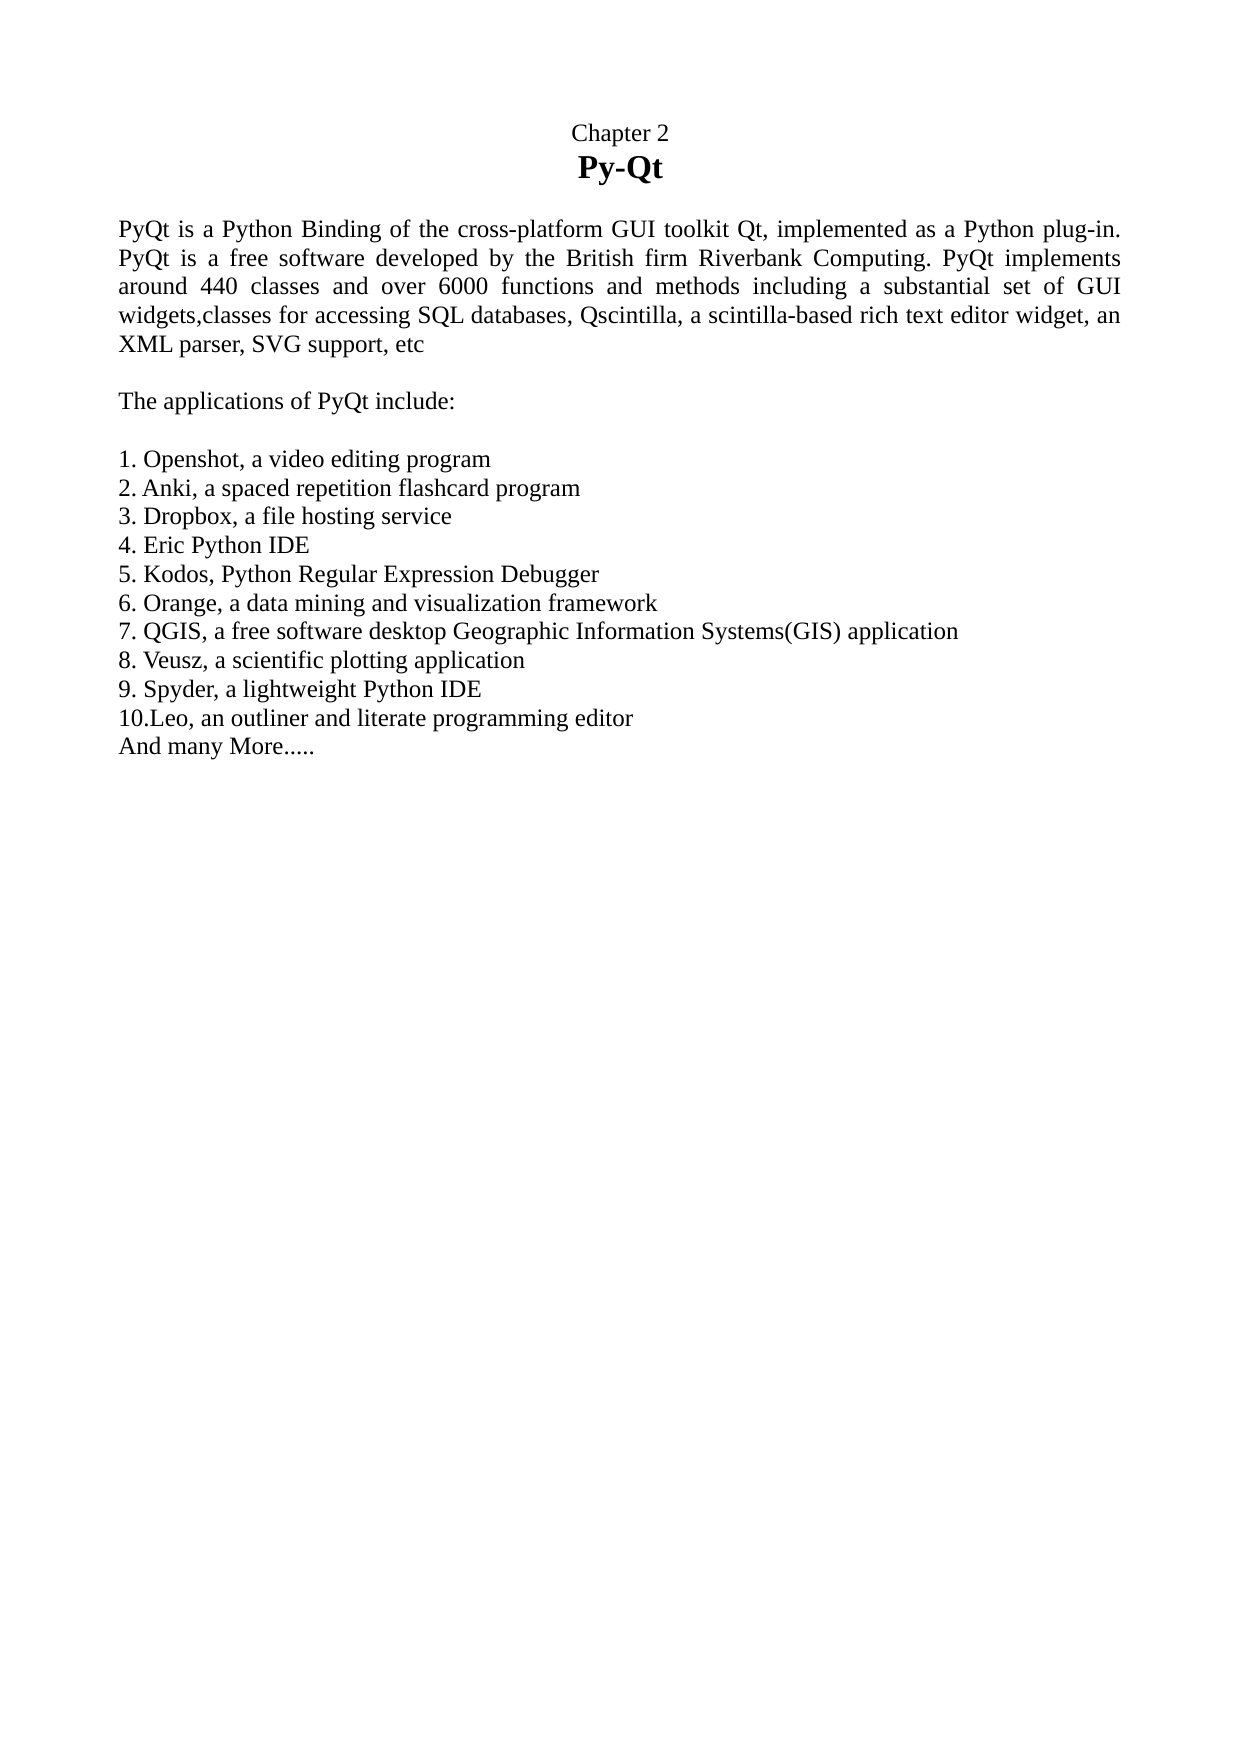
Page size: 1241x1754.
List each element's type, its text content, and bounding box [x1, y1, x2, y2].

text 1. Openshot, a video editing program [118, 444, 1122, 473]
text 10.Leo, an outliner and literate programming editor [118, 703, 1122, 731]
text Py-Qt [118, 147, 1122, 185]
text 7. QGIS, a free software desktop Geographic Information Systems(GIS) application [118, 616, 1122, 645]
text And many More..... [118, 731, 1122, 760]
text 6. Orange, a data mining and visualization framework [118, 588, 1122, 616]
text 8. Veusz, a scientific plotting application [118, 645, 1122, 674]
text 5. Kodos, Python Regular Expression Debugger [118, 559, 1122, 588]
text 9. Spyder, a lightweight Python IDE [118, 674, 1122, 703]
text 2. Anki, a spaced repetition flashcard program [118, 473, 1122, 501]
text 3. Dropbox, a file hosting service [118, 501, 1122, 530]
text PyQt is a Python Binding of the cross-platform GUI toolkit Qt, implemented as a Python plug-in. PyQt is a free software developed by the British firm Riverbank Computing. PyQt implements around 440 classes and over 6000 functions and methods including a substantial set of GUI widgets,classes for accessing SQL databases, Qscintilla, a scintilla-based rich text editor widget, an XML parser, SVG support, etc [118, 214, 1122, 358]
text The applications of PyQt include: [118, 386, 1122, 415]
text 4. Eric Python IDE [118, 530, 1122, 559]
text Chapter 2 [118, 118, 1122, 147]
